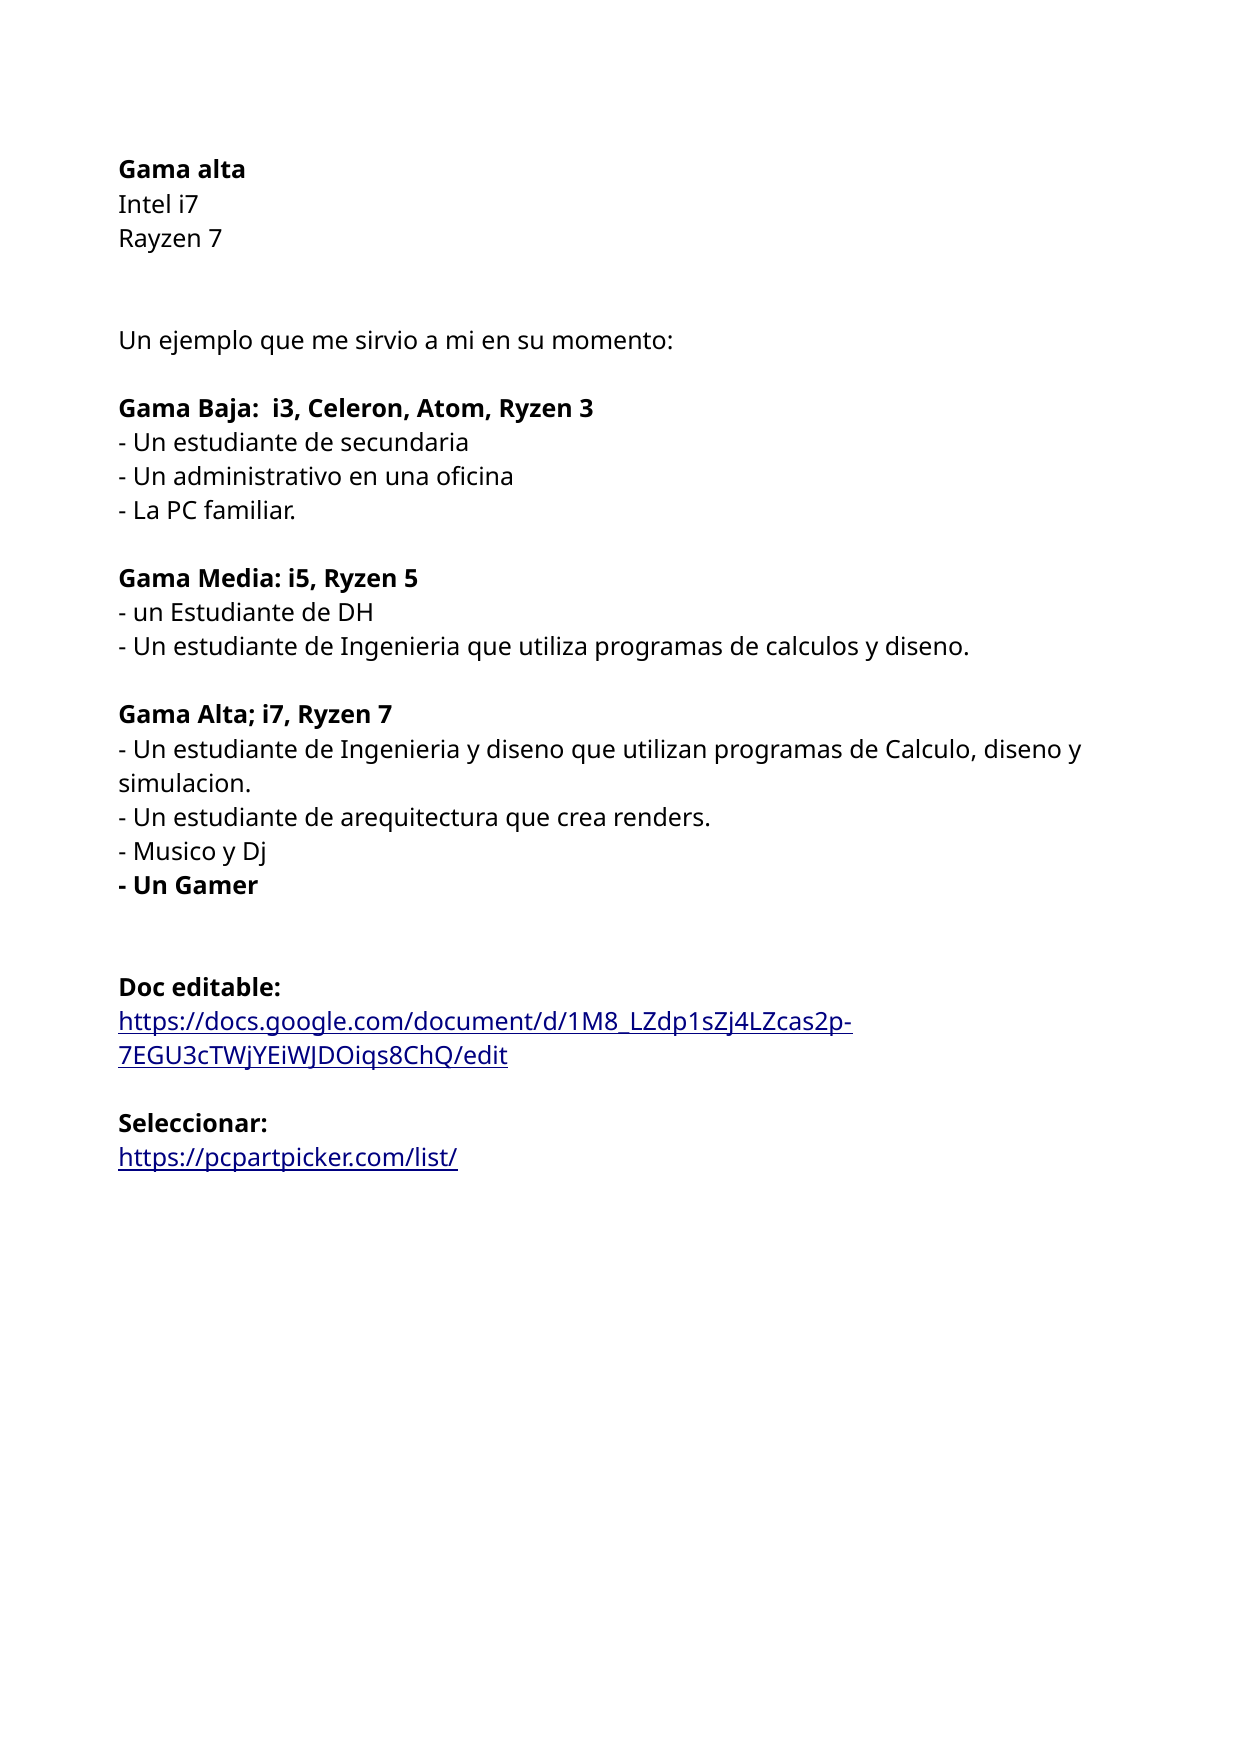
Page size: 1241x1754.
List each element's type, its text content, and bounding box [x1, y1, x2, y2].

text - Un estudiante de Ingenieria que utiliza programas de calculos y diseno. [118, 629, 1122, 663]
text Gama Media: i5, Ryzen 5 [118, 561, 1122, 595]
text Un ejemplo que me sirvio a mi en su momento: [118, 322, 1122, 357]
text Doc editable: [118, 970, 1122, 1004]
text - Un estudiante de secundaria [118, 425, 1122, 459]
text - La PC familiar. [118, 493, 1122, 527]
text Gama alta [118, 152, 1122, 186]
text https://docs.google.com/document/d/1M8_LZdp1sZj4LZcas2p-7EGU3cTWjYEiWJDOiqs8ChQ/edit [118, 1004, 1122, 1072]
text Intel i7 [118, 186, 1122, 220]
text Gama Baja: i3, Celeron, Atom, Ryzen 3 [118, 391, 1122, 425]
text Seleccionar: [118, 1106, 1122, 1140]
text - Musico y Dj [118, 833, 1122, 867]
text https://pcpartpicker.com/list/ [118, 1140, 1122, 1174]
text - Un estudiante de arequitectura que crea renders. [118, 799, 1122, 833]
text - Un Gamer [118, 867, 1122, 902]
text - Un estudiante de Ingenieria y diseno que utilizan programas de Calculo, diseno y simulacion. [118, 731, 1122, 799]
text Gama Alta; i7, Ryzen 7 [118, 697, 1122, 731]
text Rayzen 7 [118, 220, 1122, 254]
text - un Estudiante de DH [118, 595, 1122, 629]
text - Un administrativo en una oficina [118, 459, 1122, 493]
